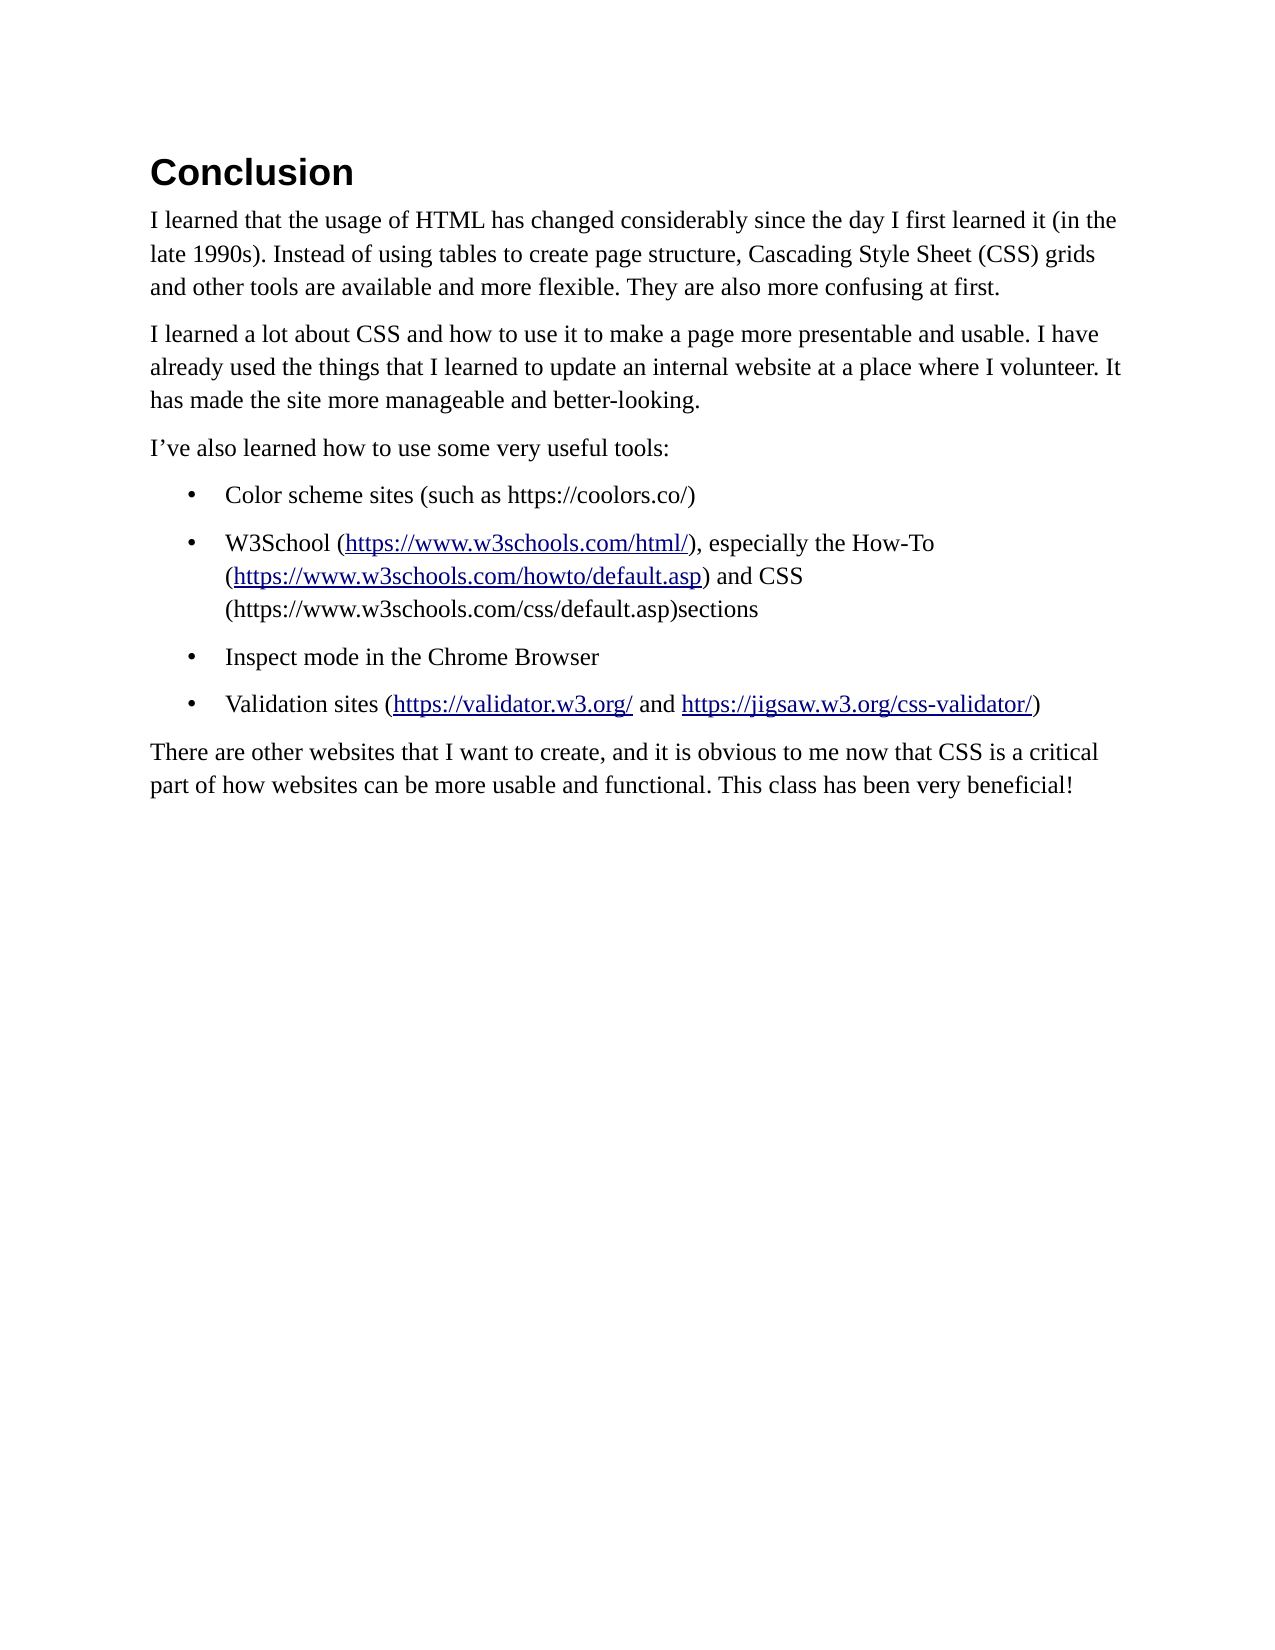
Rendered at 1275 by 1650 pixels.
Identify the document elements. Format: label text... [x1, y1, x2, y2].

list W3School (https://www.w3schools.com/html/), especially the How-To (https://www.w3schools.com/howto/default.asp) and CSS (https://www.w3schools.com/css/default.asp)sections [187, 528, 1125, 623]
subtitle Conclusion [150, 150, 1125, 193]
list Color scheme sites (such as https://coolors.co/) [187, 481, 1125, 509]
text I’ve also learned how to use some very useful tools: [150, 433, 1125, 462]
list Validation sites (https://validator.w3.org/ and https://jigsaw.w3.org/css-validator/) [187, 689, 1125, 718]
text I learned that the usage of HTML has changed considerably since the day I first learned it (in the late 1990s). Instead of using tables to create page structure, Cascading Style Sheet (CSS) grids and other tools are available and more flexible. They are also more confusing at first. [150, 206, 1125, 300]
text There are other websites that I want to create, and it is obvious to me now that CSS is a critical part of how websites can be more usable and functional. This class has been very beneficial! [150, 737, 1125, 799]
list Inspect mode in the Chrome Browser [187, 642, 1125, 671]
text I learned a lot about CSS and how to use it to make a page more presentable and usable. I have already used the things that I learned to update an internal website at a place where I volunteer. It has made the site more manageable and better-looking. [150, 319, 1125, 414]
